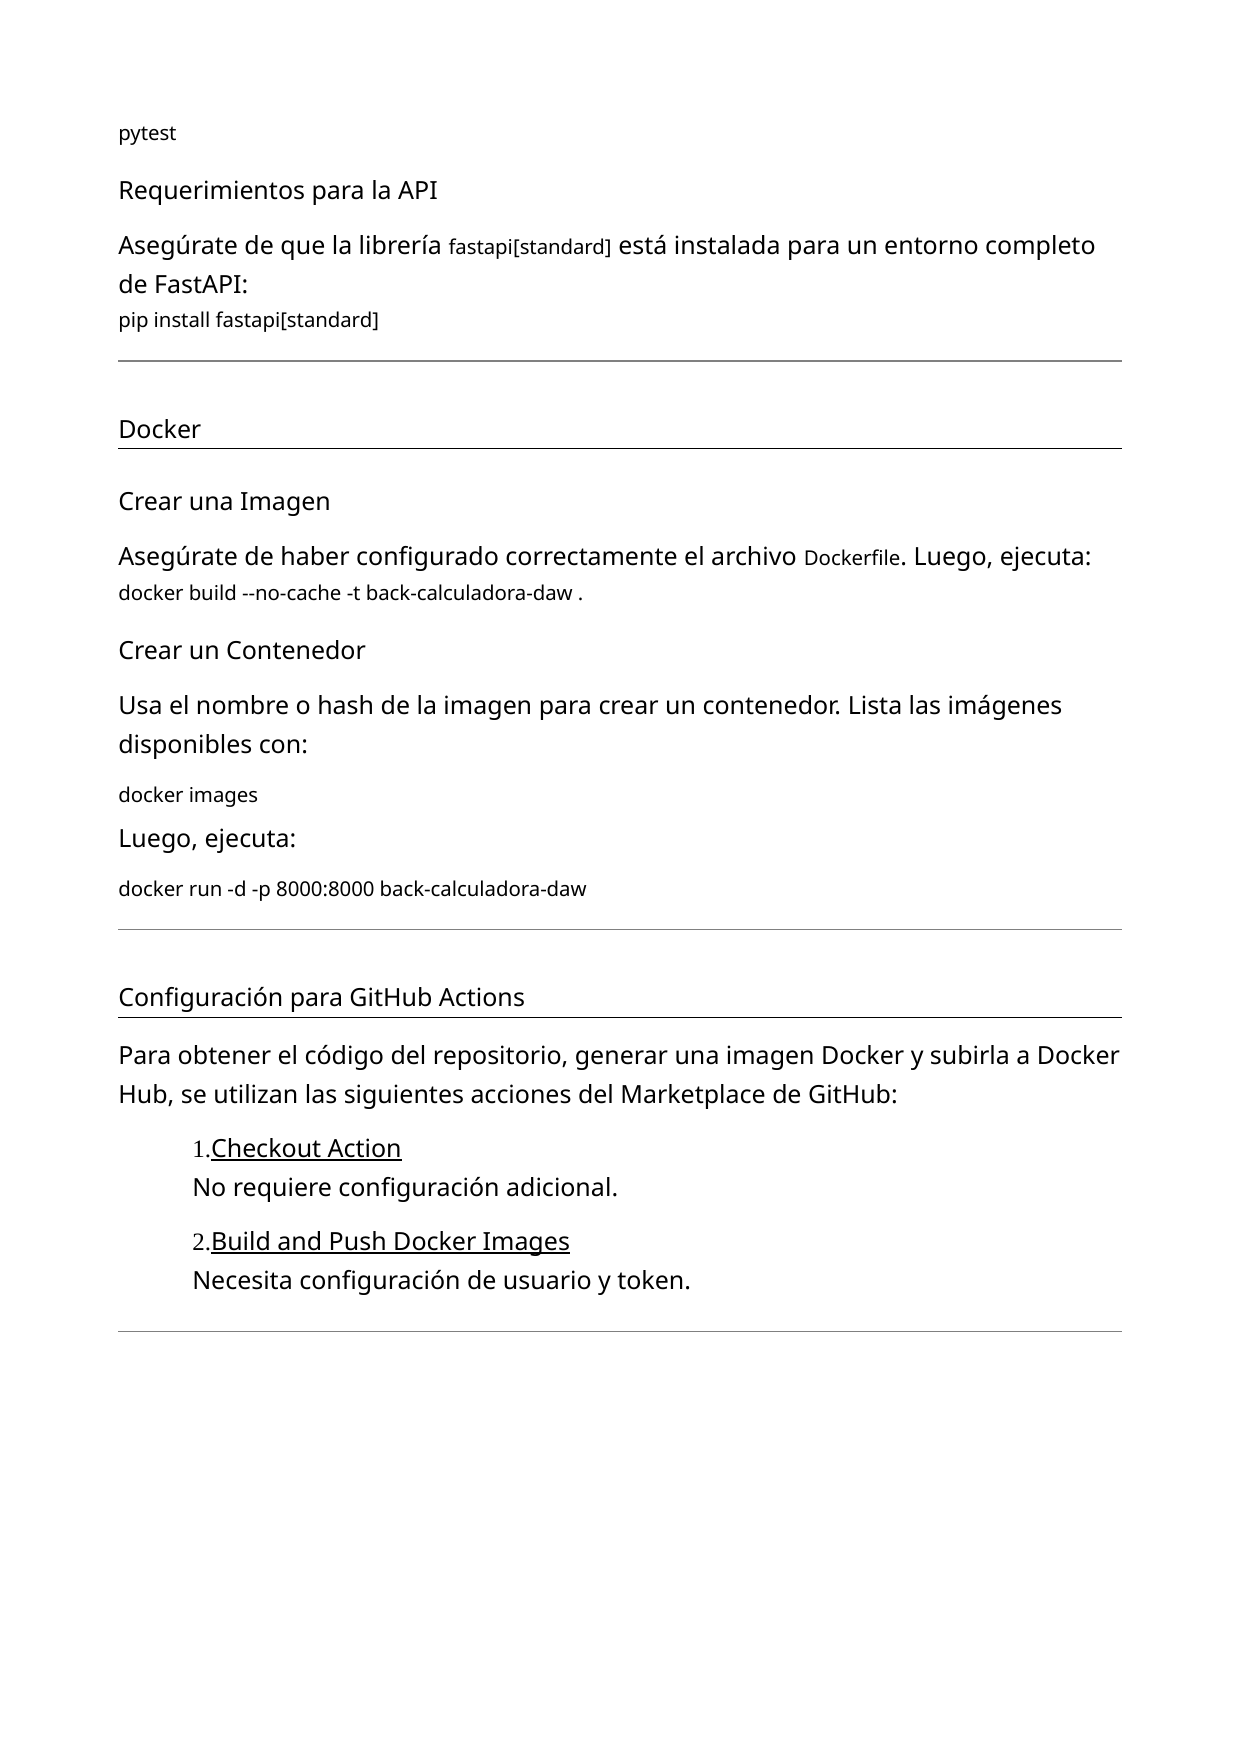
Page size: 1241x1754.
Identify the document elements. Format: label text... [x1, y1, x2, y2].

list Checkout Action No requiere configuración adicional. [118, 1131, 1122, 1204]
subtitle Requerimientos para la API [118, 173, 1122, 207]
subtitle Crear una Imagen [118, 484, 1122, 518]
subtitle Configuración para GitHub Actions [118, 980, 1122, 1017]
text docker build --no-cache -t back-calculadora-daw . [118, 578, 1122, 606]
text Luego, ejecuta: [118, 821, 1122, 855]
text Asegúrate de que la librería fastapi[standard] está instalada para un entorno completo de FastAPI: [118, 228, 1122, 301]
text pip install fastapi[standard] [118, 306, 1122, 334]
list Build and Push Docker Images Necesita configuración de usuario y token. [118, 1224, 1122, 1297]
text docker images [118, 781, 1122, 808]
text Usa el nombre o hash de la imagen para crear un contenedor. Lista las imágenes disponibles con: [118, 688, 1122, 761]
subtitle Crear un Contenedor [118, 633, 1122, 667]
text pytest [118, 118, 1122, 146]
text Asegúrate de haber configurado correctamente el archivo Dockerfile. Luego, ejecuta: [118, 539, 1122, 573]
text Para obtener el código del repositorio, generar una imagen Docker y subirla a Docker Hub, se utilizan las siguientes acciones del Marketplace de GitHub: [118, 1038, 1122, 1111]
text docker run -d -p 8000:8000 back-calculadora-daw [118, 874, 1122, 902]
subtitle Docker [118, 411, 1122, 448]
